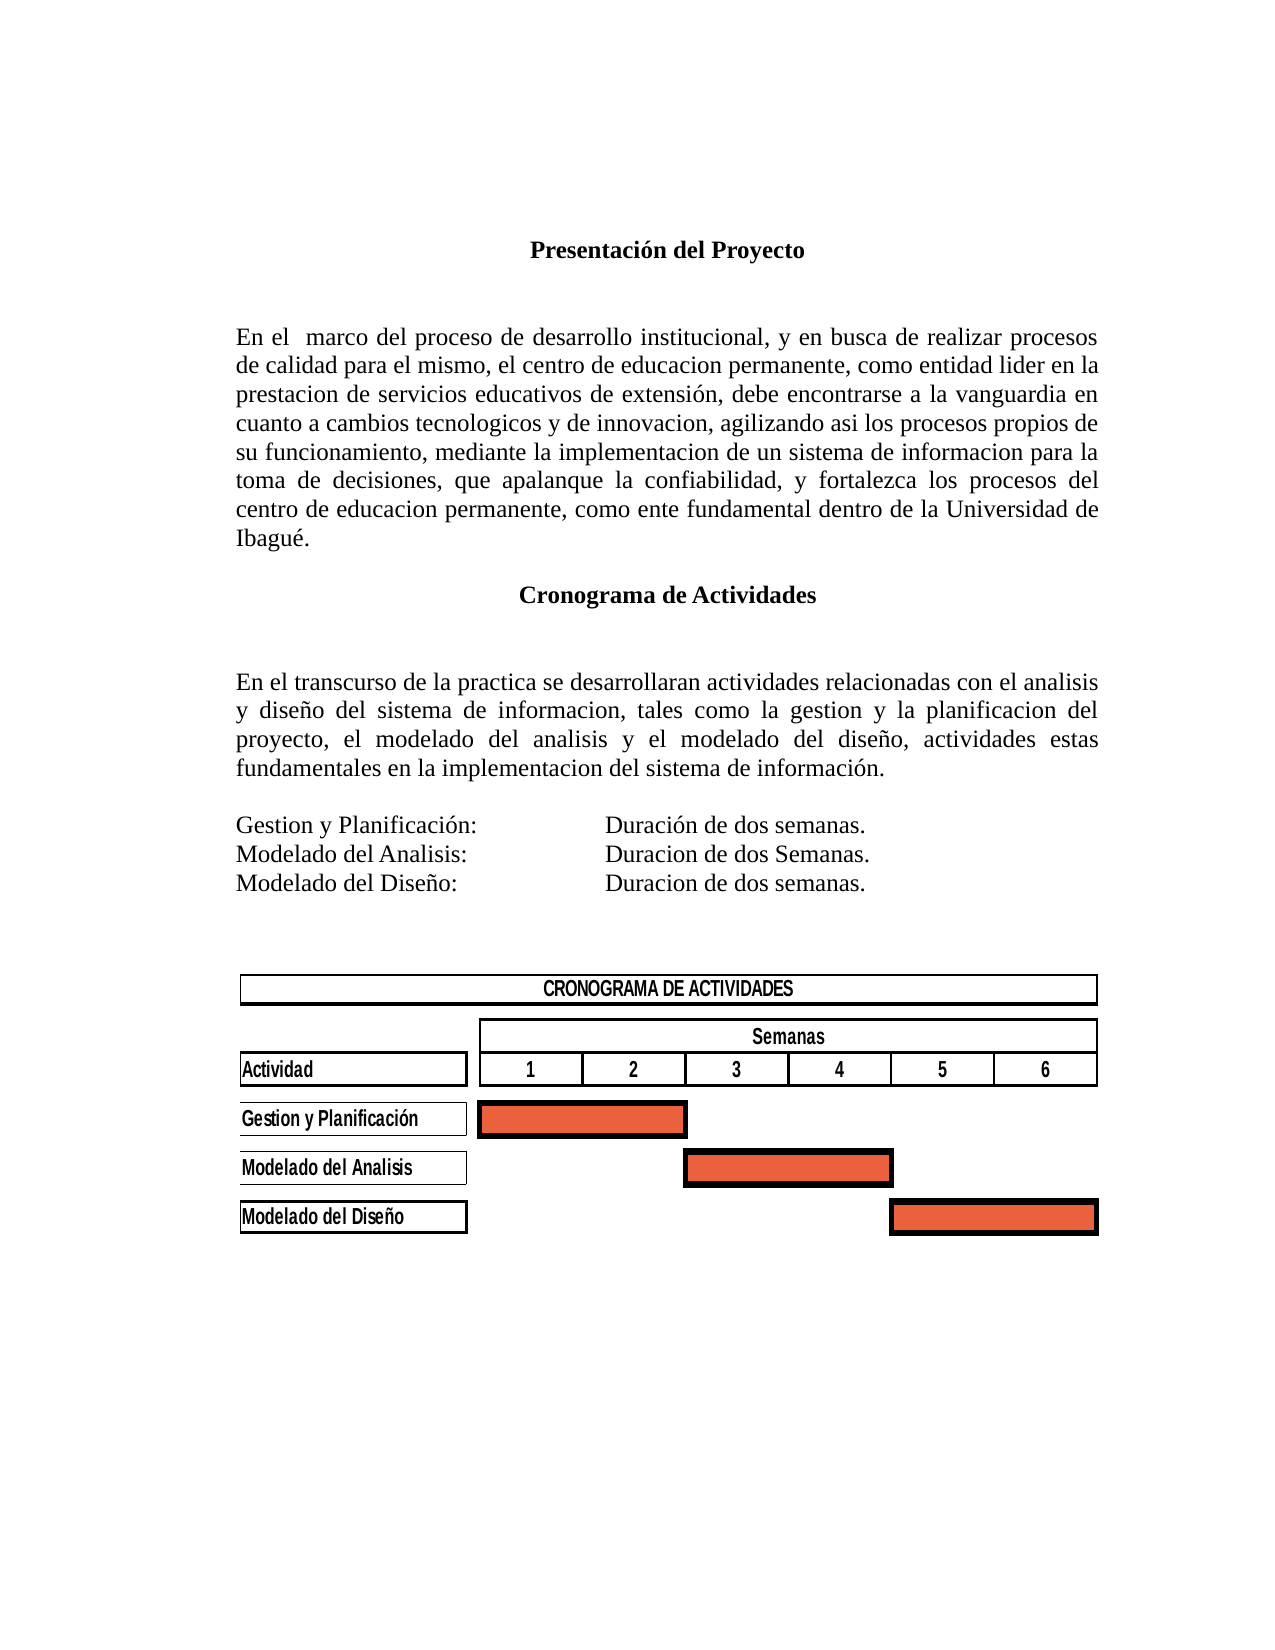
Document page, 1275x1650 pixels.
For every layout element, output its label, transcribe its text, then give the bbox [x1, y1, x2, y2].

text Cronograma de Actividades [236, 581, 1099, 609]
text Modelado del Diseño: Duracion de dos semanas. [236, 868, 1099, 897]
text Presentación del Proyecto [236, 236, 1099, 264]
text Gestion y Planificación: Duración de dos semanas. [236, 811, 1099, 839]
text Modelado del Analisis: Duracion de dos Semanas. [236, 839, 1099, 868]
text En el transcurso de la practica se desarrollaran actividades relacionadas con el analisis y diseño del sistema de informacion, tales como la gestion y la planificacion del proyecto, el modelado del analisis y el modelado del diseño, actividades estas fundamentales en la implementacion del sistema de información. [236, 667, 1099, 782]
text En el marco del proceso de desarrollo institucional, y en busca de realizar procesos de calidad para el mismo, el centro de educacion permanente, como entidad lider en la prestacion de servicios educativos de extensión, debe encontrarse a la vanguardia en cuanto a cambios tecnologicos y de innovacion, agilizando asi los procesos propios de su funcionamiento, mediante la implementacion de un sistema de informacion para la toma de decisiones, que apalanque la confiabilidad, y fortalezca los procesos del centro de educacion permanente, como ente fundamental dentro de la Universidad de Ibagué. [236, 322, 1099, 552]
